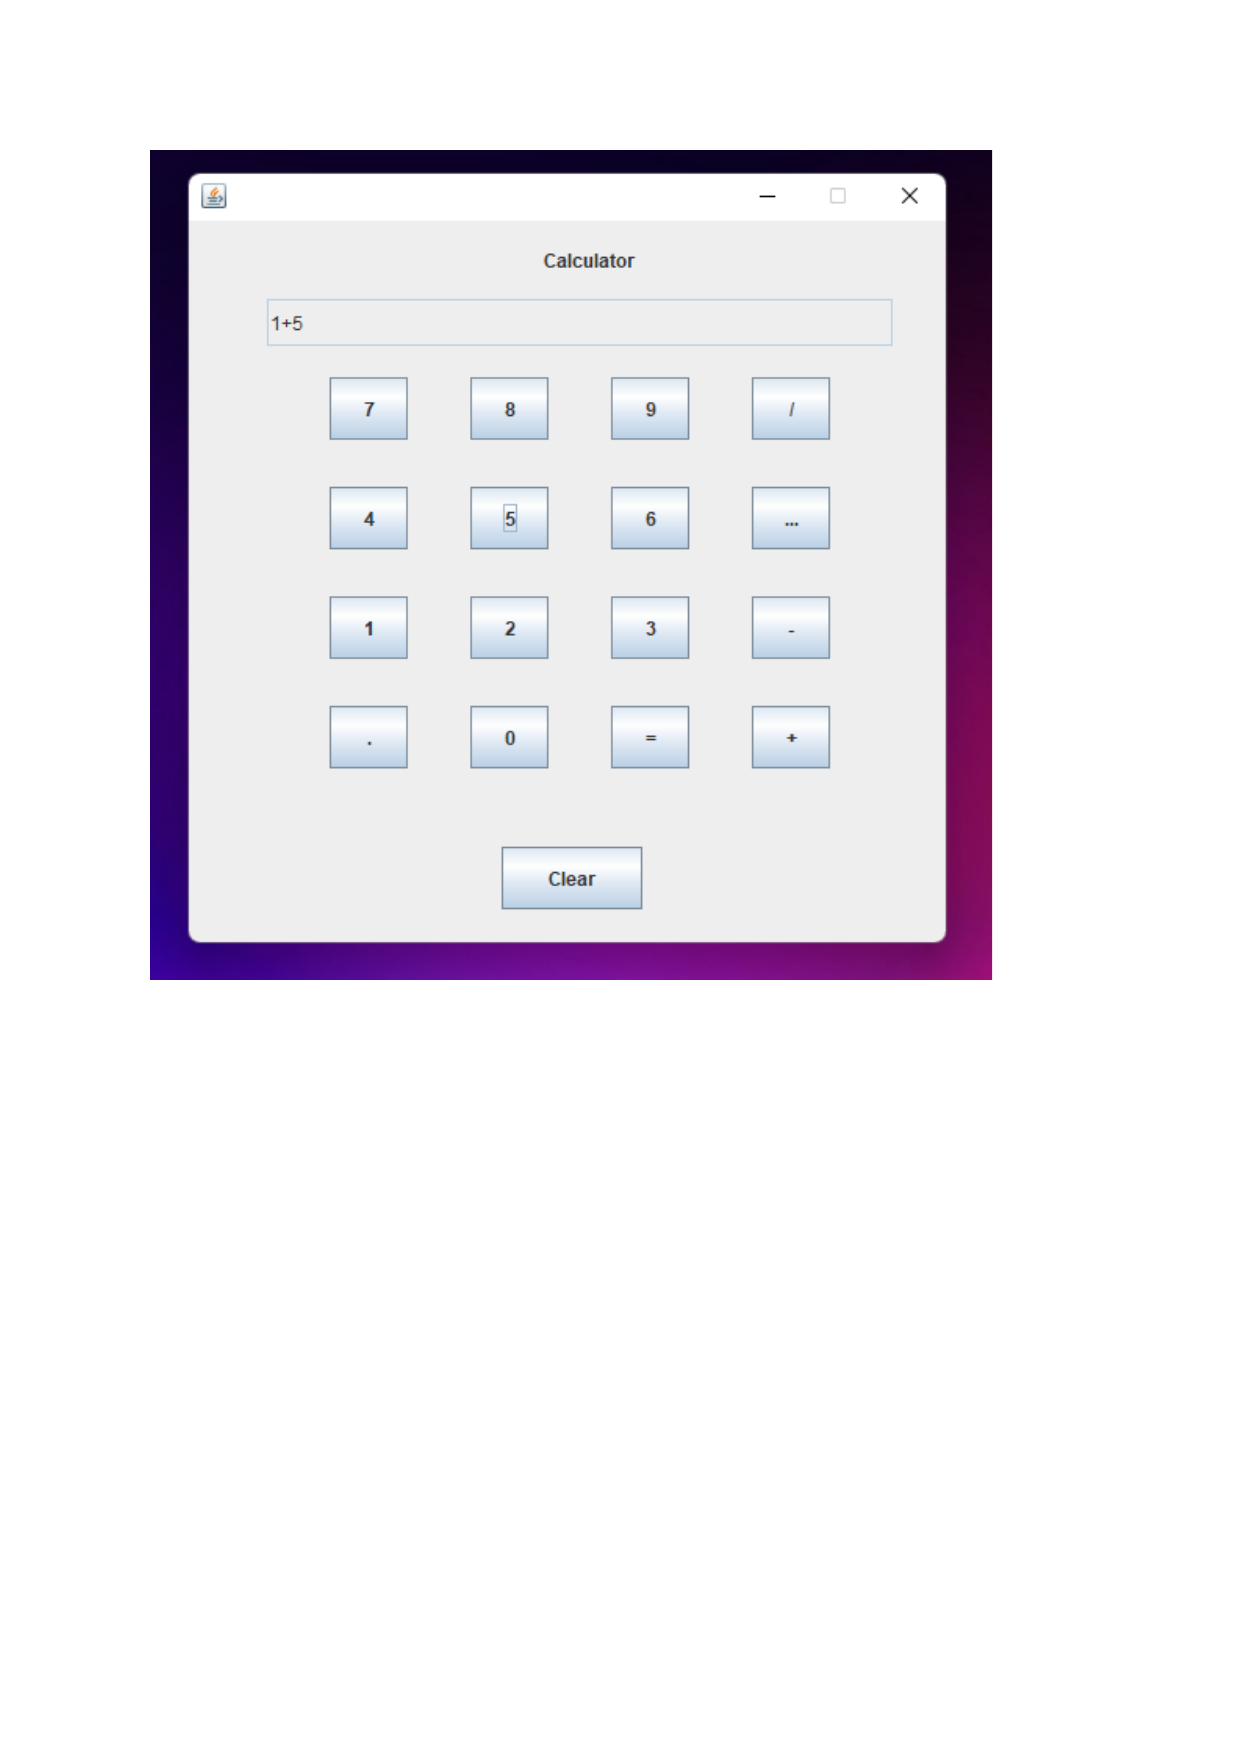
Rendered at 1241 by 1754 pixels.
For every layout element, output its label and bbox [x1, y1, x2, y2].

picture [150, 150, 993, 980]
